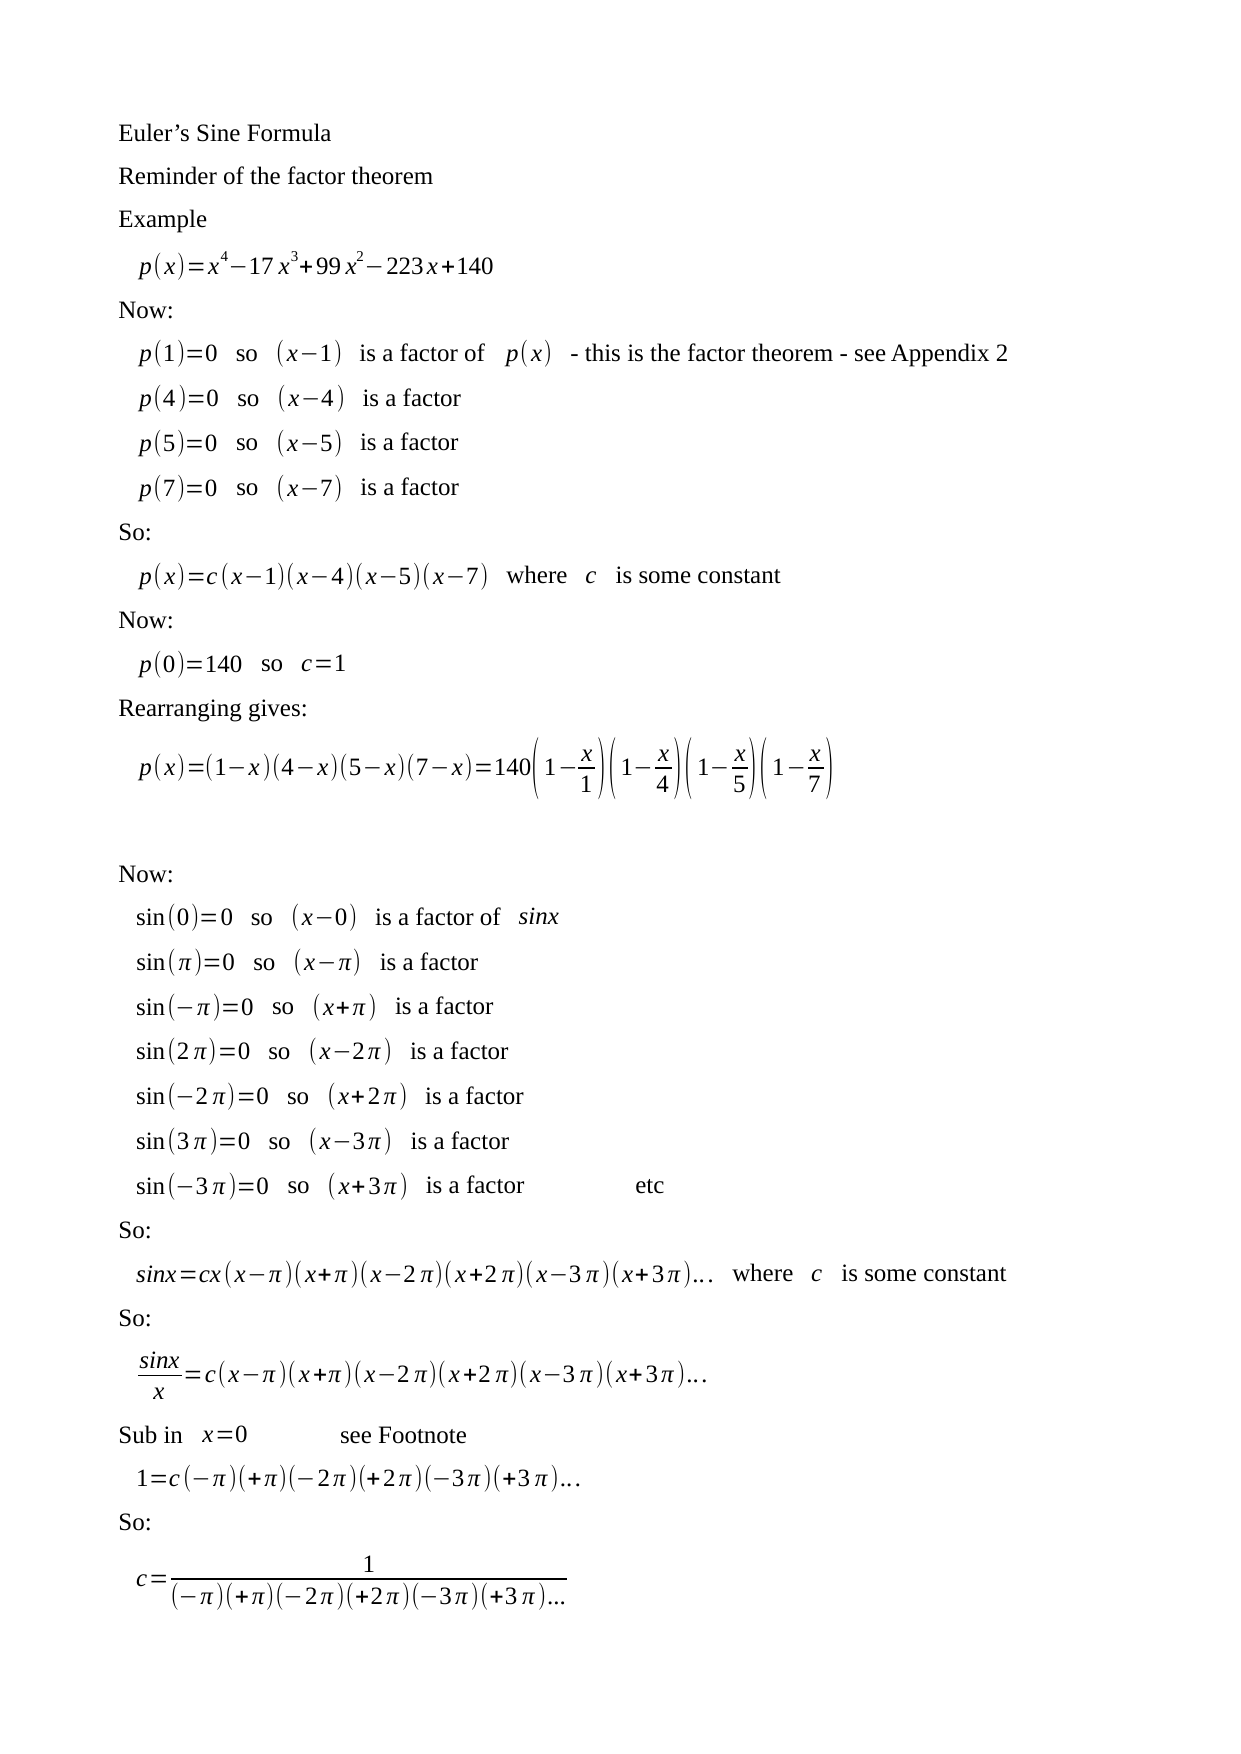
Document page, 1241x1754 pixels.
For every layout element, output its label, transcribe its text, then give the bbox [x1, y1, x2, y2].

text sois a factor of- this is the factor theorem - see Appendix 2 [118, 338, 1122, 368]
text sois a factor [118, 1126, 1122, 1156]
text So: [118, 1215, 1122, 1244]
text sois a factor [118, 991, 1122, 1022]
text Reminder of the factor theorem [118, 161, 1122, 190]
text whereis some constant [118, 1258, 1122, 1289]
text sois a factor [118, 472, 1122, 503]
text Sub in see Footnote [118, 1420, 1122, 1448]
text sois a factor [118, 1036, 1122, 1067]
text So: [118, 517, 1122, 546]
text whereis some constant [118, 560, 1122, 591]
text So: [118, 1303, 1122, 1332]
text sois a factor [118, 383, 1122, 413]
text sois a factor etc [118, 1171, 1122, 1201]
text sois a factor of [118, 902, 1122, 932]
text Now: [118, 295, 1122, 323]
text Now: [118, 859, 1122, 887]
text Rearranging gives: [118, 693, 1122, 722]
text Example [118, 204, 1122, 233]
text so [118, 648, 1122, 678]
text So: [118, 1507, 1122, 1536]
text sois a factor [118, 427, 1122, 458]
text Now: [118, 605, 1122, 634]
text sois a factor [118, 1081, 1122, 1111]
text sois a factor [118, 947, 1122, 977]
text Euler’s Sine Formula [118, 118, 1122, 147]
